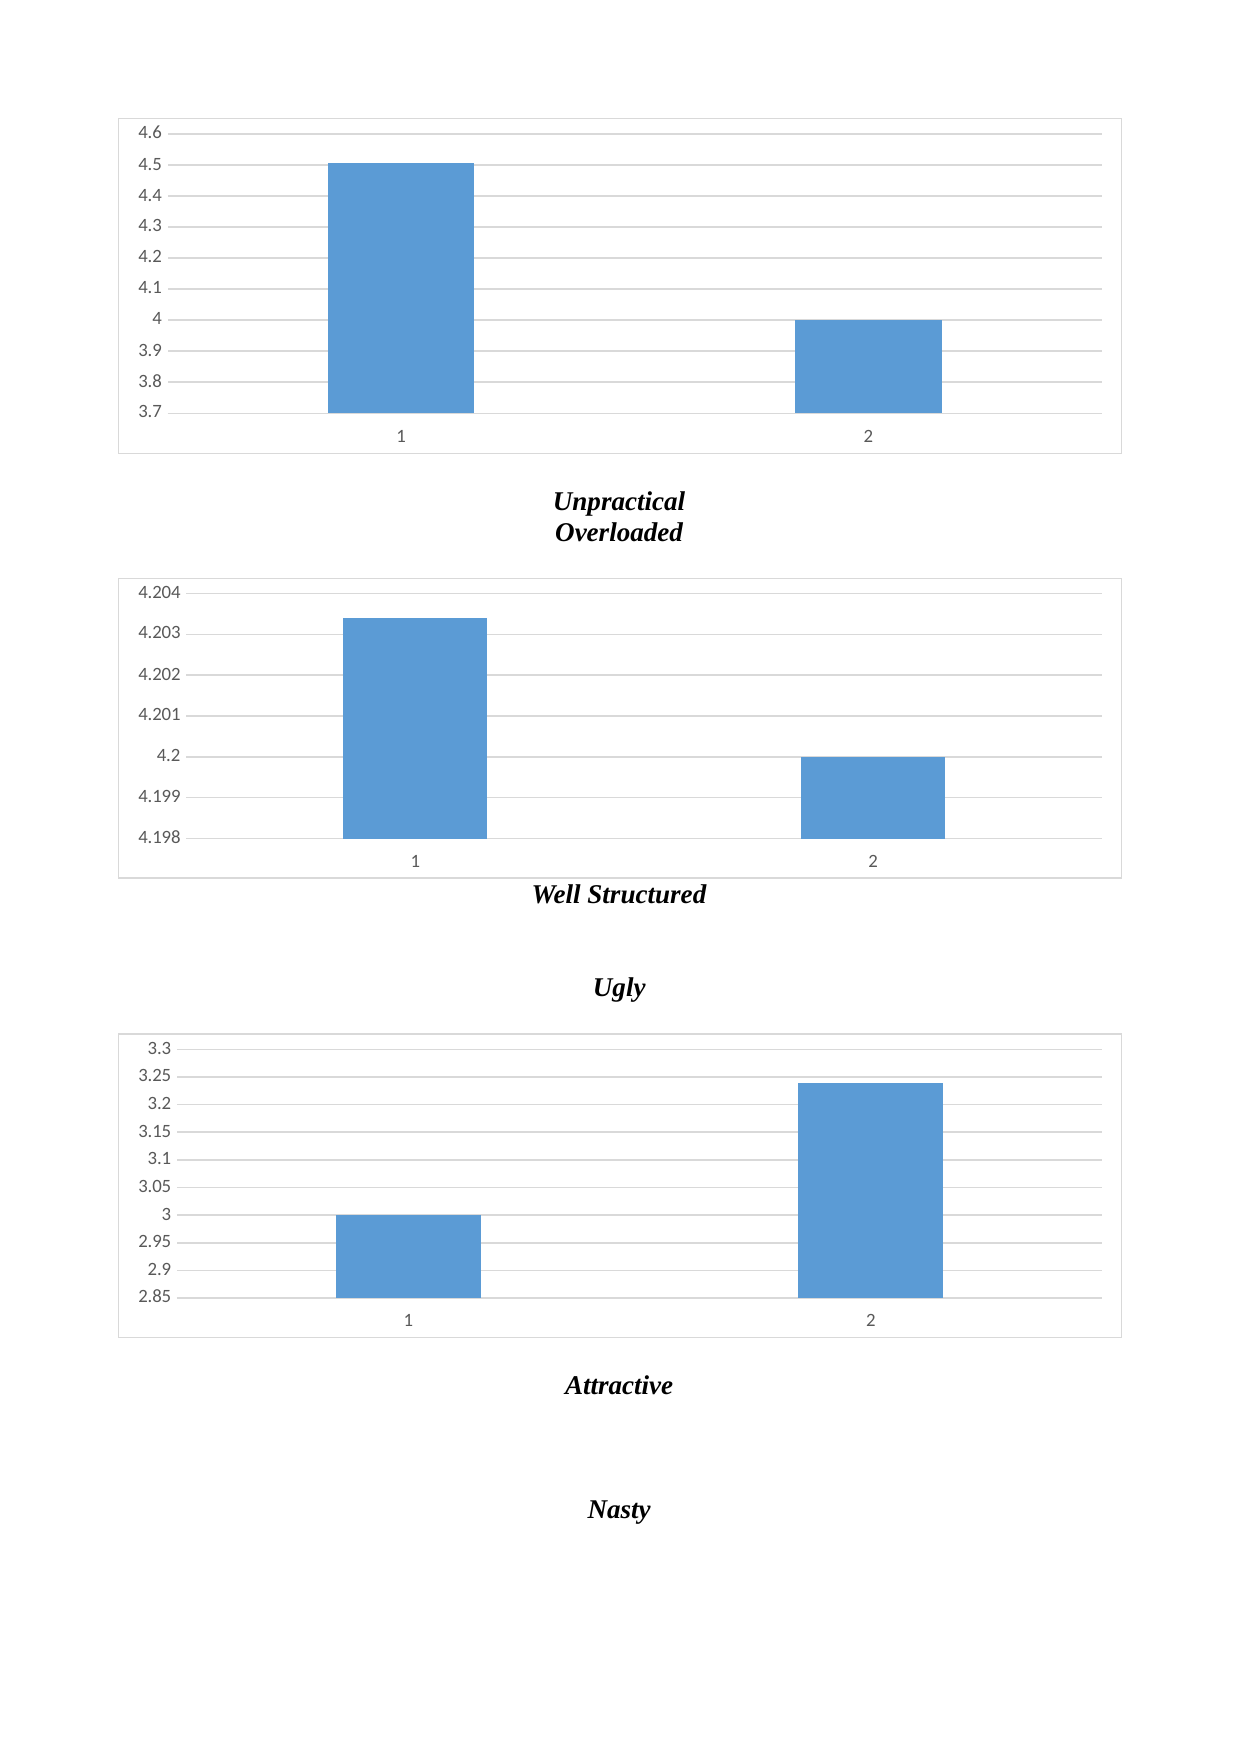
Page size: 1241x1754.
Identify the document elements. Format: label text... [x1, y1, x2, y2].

text Unpractical [118, 485, 1122, 516]
text Ugly [118, 972, 1122, 1003]
text Attractive [118, 1369, 1122, 1400]
text Overloaded [118, 516, 1122, 547]
text Nasty [118, 1493, 1122, 1524]
text Well Structured [118, 879, 1122, 909]
